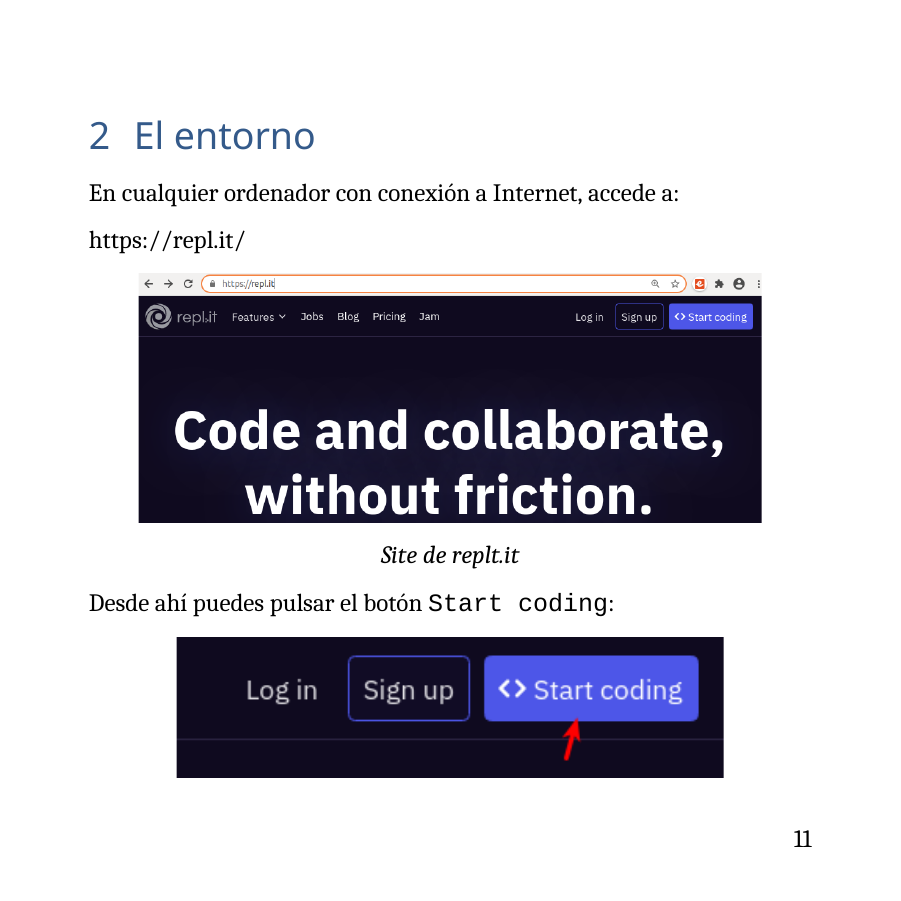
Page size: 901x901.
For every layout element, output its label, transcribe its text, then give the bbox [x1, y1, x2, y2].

picture [176, 637, 724, 778]
text En cualquier ordenador con conexión a Internet, accede a: [89, 179, 811, 208]
text Desde ahí puedes pulsar el botón Start coding: [89, 588, 811, 618]
text Site de replt.it [89, 541, 811, 570]
picture [138, 273, 762, 523]
text https://repl.it/ [89, 226, 811, 255]
subtitle El entorno [89, 109, 811, 160]
